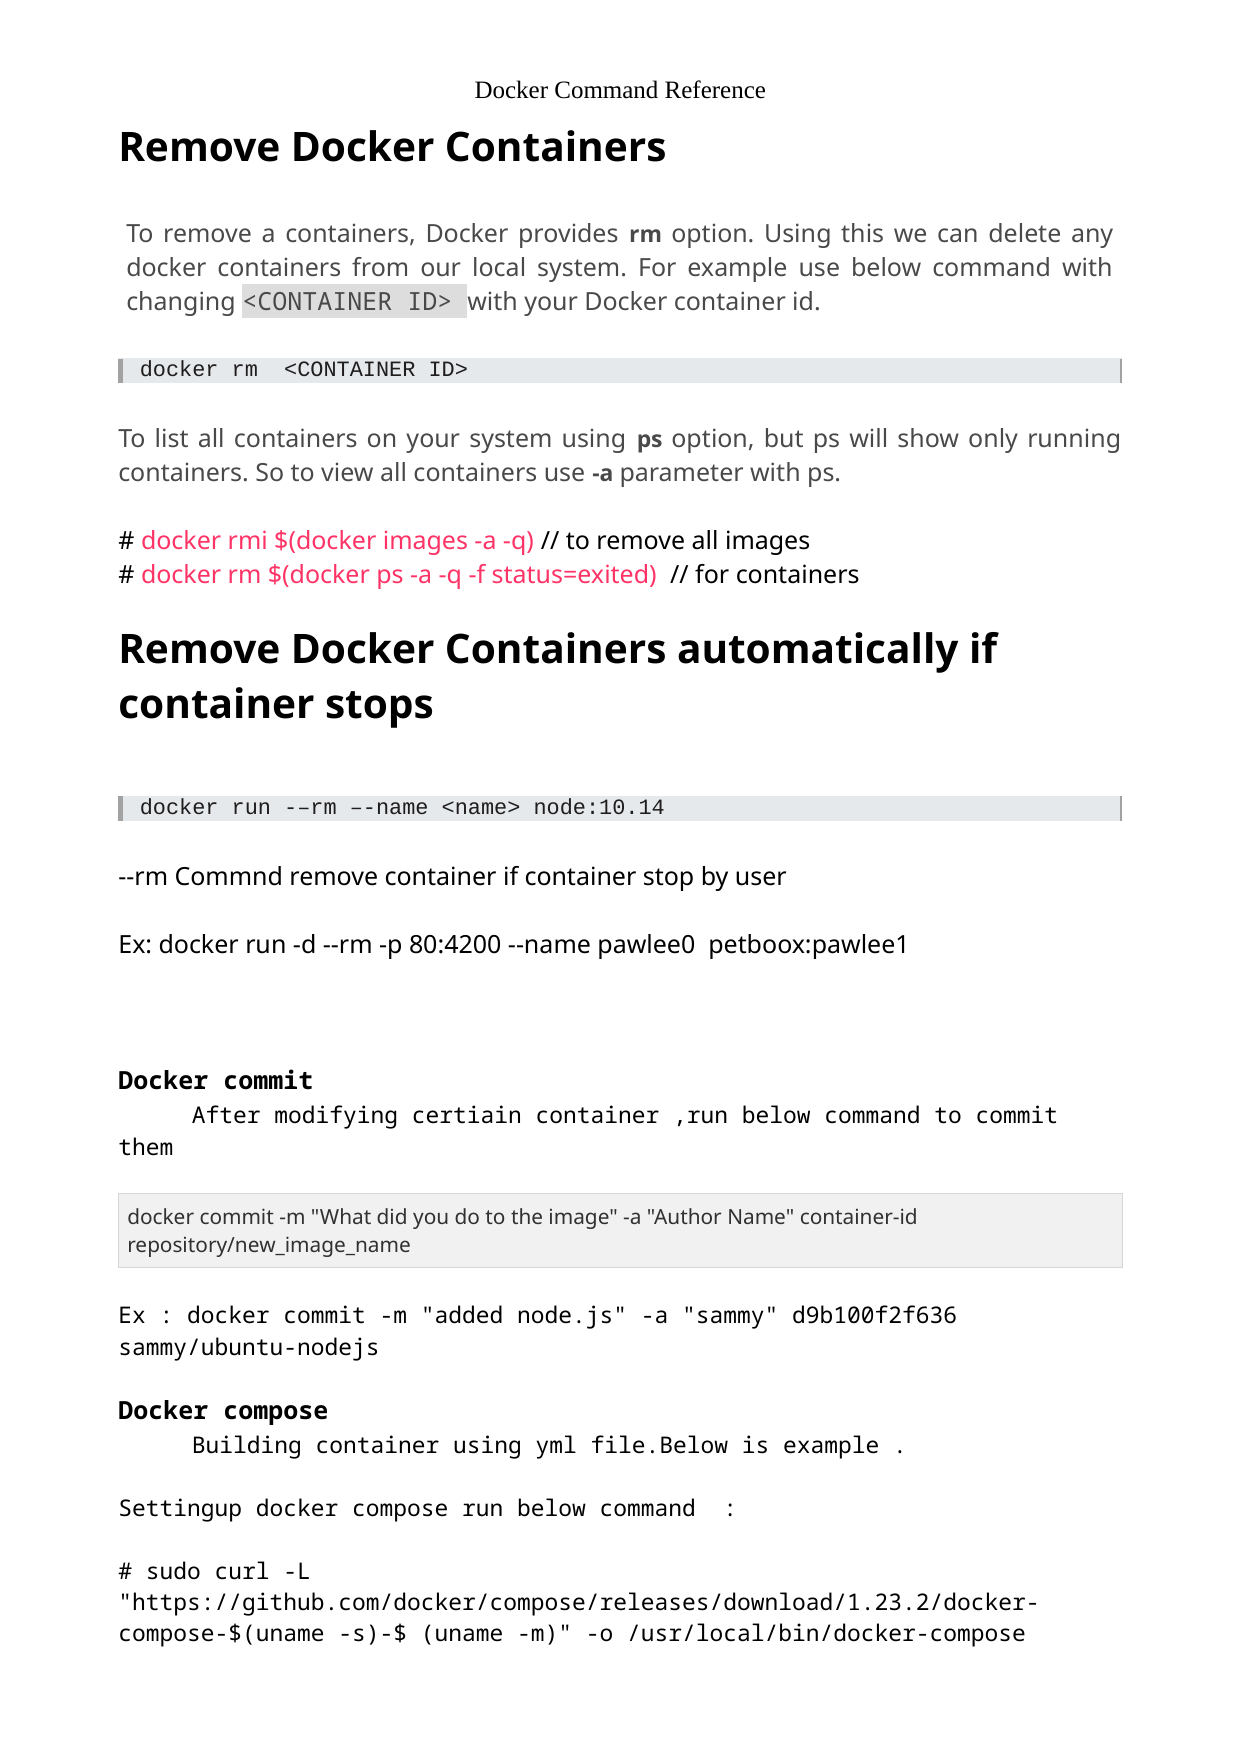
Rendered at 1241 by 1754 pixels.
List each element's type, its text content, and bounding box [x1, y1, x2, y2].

text Ex: docker run -d --rm -p 80:4200 --name pawlee0 petboox:pawlee1 [118, 926, 1122, 961]
text Docker compose [118, 1393, 1122, 1427]
text docker run -–rm –-name <name> node:10.14 [123, 796, 1120, 821]
text To list all containers on your system using ps option, but ps will show only running containers. So to view all containers use -a parameter with ps. [118, 421, 1122, 489]
text docker rm <CONTAINER ID> [118, 358, 1121, 383]
text To remove a containers, Docker provides rm option. Using this we can delete any docker containers from our local system. For example use below command with changing <CONTAINER ID> with your Docker container id. [126, 216, 1114, 318]
text # docker rmi $(docker images -a -q) // to remove all images [118, 523, 1122, 557]
text docker commit -m "What did you do to the image" -a "Author Name" container-id repository/new_image_name [119, 1194, 1122, 1267]
subtitle Remove Docker Containers automatically if container stops [118, 620, 1122, 730]
text # docker rm $(docker ps -a -q -f status=exited) // for containers [118, 557, 1122, 591]
text --rm Commnd remove container if container stop by user [118, 858, 1122, 892]
subtitle Remove Docker Containers [118, 118, 1122, 173]
text Settingup docker compose run below command : [118, 1492, 1122, 1523]
text After modifying certiain container ,run below command to commit them [118, 1097, 1122, 1162]
text # sudo curl -L "https://github.com/docker/compose/releases/download/1.23.2/docker-compose-$(uname -s)-$ (uname -m)" -o /usr/local/bin/docker-compose [118, 1555, 1122, 1648]
text Building container using yml file.Below is example . [118, 1427, 1122, 1461]
text Docker commit [118, 1063, 1122, 1097]
text Ex : docker commit -m "added node.js" -a "sammy" d9b100f2f636 sammy/ubuntu-nodejs [118, 1299, 1122, 1362]
